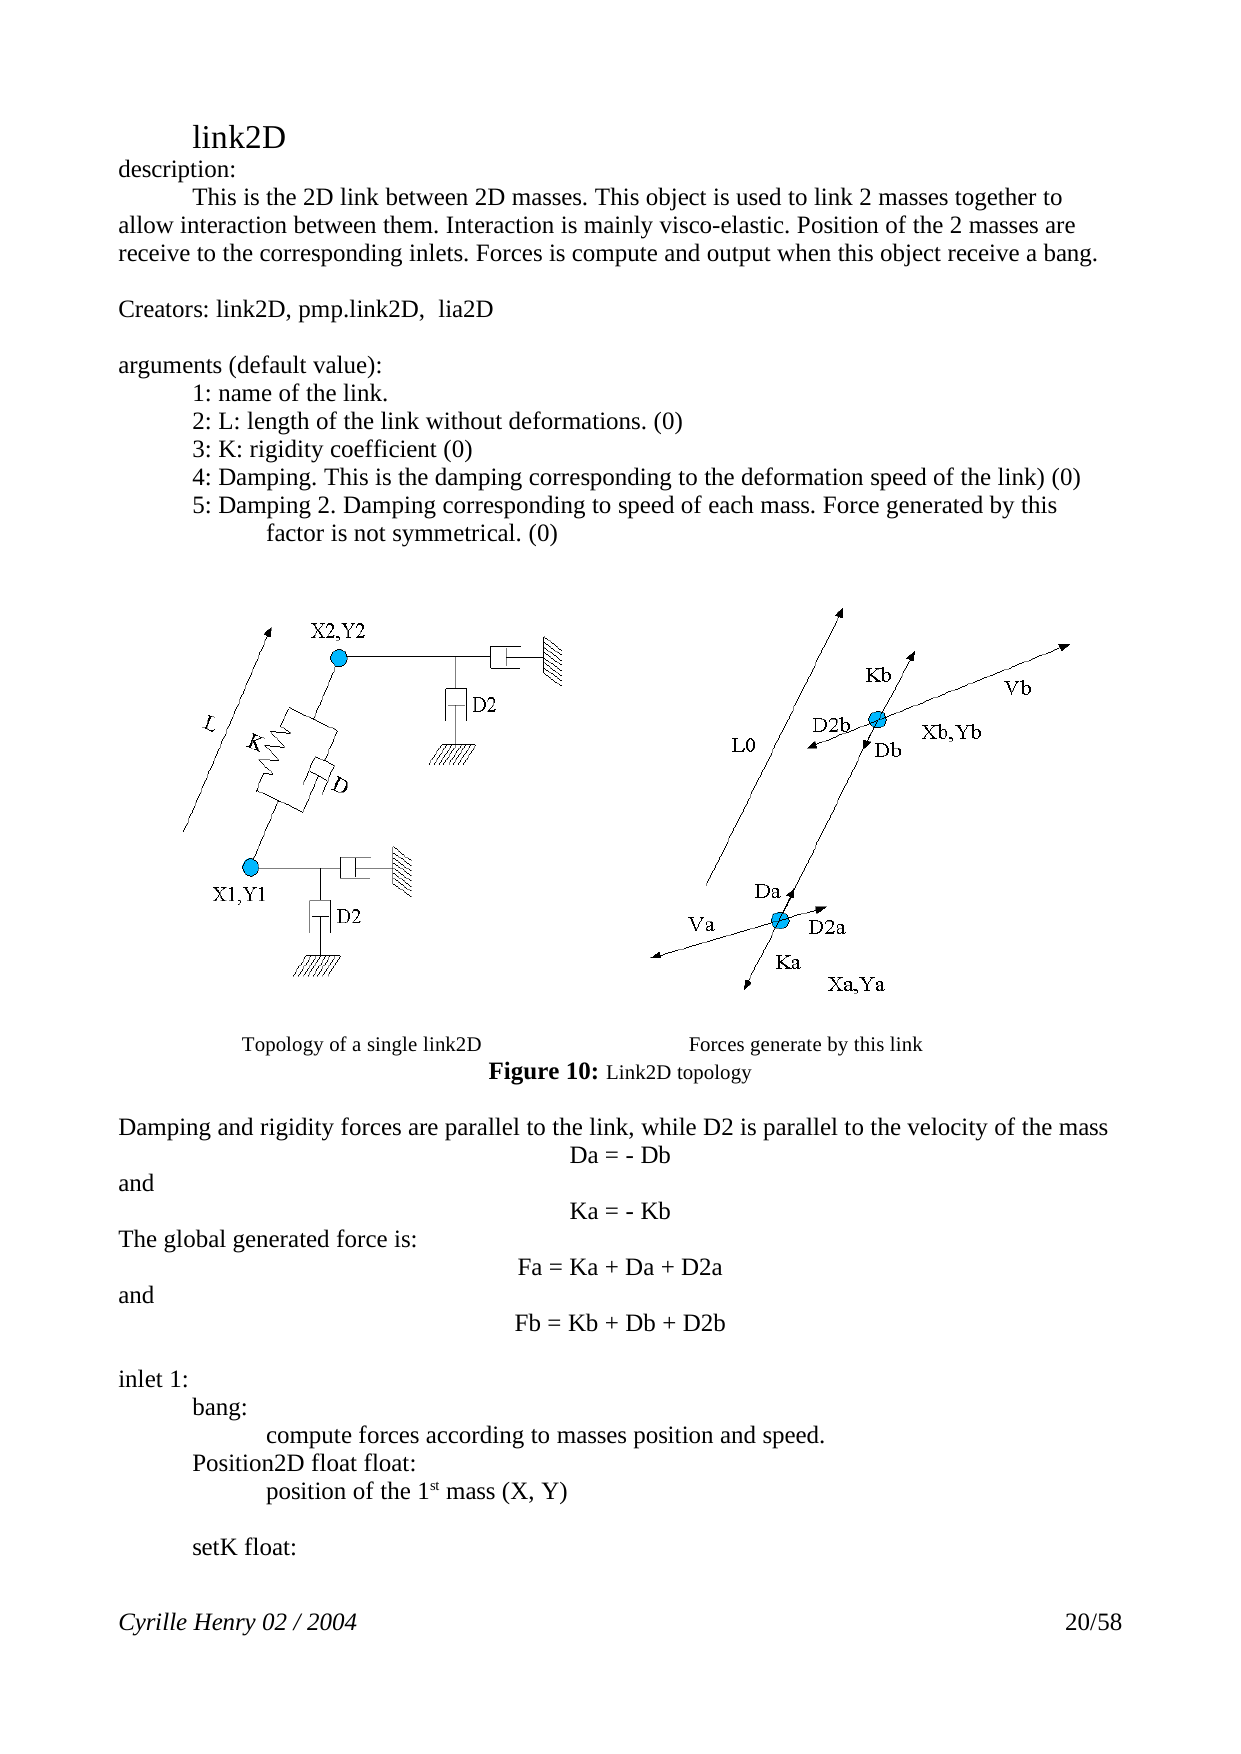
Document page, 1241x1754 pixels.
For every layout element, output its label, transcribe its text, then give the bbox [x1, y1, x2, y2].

text Topology of a single link2D Forces generate by this link [118, 575, 1122, 1057]
text 3: K: rigidity coefficient (0) [118, 435, 1122, 463]
text Position2D float float: [118, 1449, 1122, 1477]
text 4: Damping. This is the damping corresponding to the deformation speed of the link) (0) [118, 463, 1122, 491]
text 5: Damping 2. Damping corresponding to speed of each mass. Force generated by this factor is not symmetrical. (0) [118, 491, 1122, 547]
text Fa = Ka + Da + D2a [118, 1253, 1122, 1281]
text arguments (default value): [118, 351, 1122, 379]
text Fb = Kb + Db + D2b [118, 1309, 1122, 1337]
text 1: name of the link. [118, 379, 1122, 407]
text position of the 1st mass (X, Y) [118, 1477, 1122, 1505]
text and [118, 1169, 1122, 1197]
text The global generated force is: [118, 1225, 1122, 1253]
text compute forces according to masses position and speed. [118, 1421, 1122, 1449]
text Damping and rigidity forces are parallel to the link, while D2 is parallel to the velocity of the mass [118, 1113, 1122, 1141]
text Da = - Db [118, 1141, 1122, 1169]
text Ka = - Kb [118, 1197, 1122, 1225]
text This is the 2D link between 2D masses. This object is used to link 2 masses together to allow interaction between them. Interaction is mainly visco-elastic. Position of the 2 masses are receive to the corresponding inlets. Forces is compute and output when this object receive a bang. [118, 183, 1122, 267]
text 2: L: length of the link without deformations. (0) [118, 407, 1122, 435]
text setK float: [118, 1533, 1122, 1561]
picture [620, 591, 1098, 1029]
text description: [118, 155, 1122, 183]
text Creators: link2D, pmp.link2D, lia2D [118, 295, 1122, 323]
text link2D [118, 118, 1122, 155]
text and [118, 1281, 1122, 1309]
picture [157, 597, 589, 1009]
text Figure 10: Link2D topology [118, 1057, 1122, 1085]
text inlet 1: [118, 1365, 1122, 1393]
text bang: [118, 1393, 1122, 1421]
